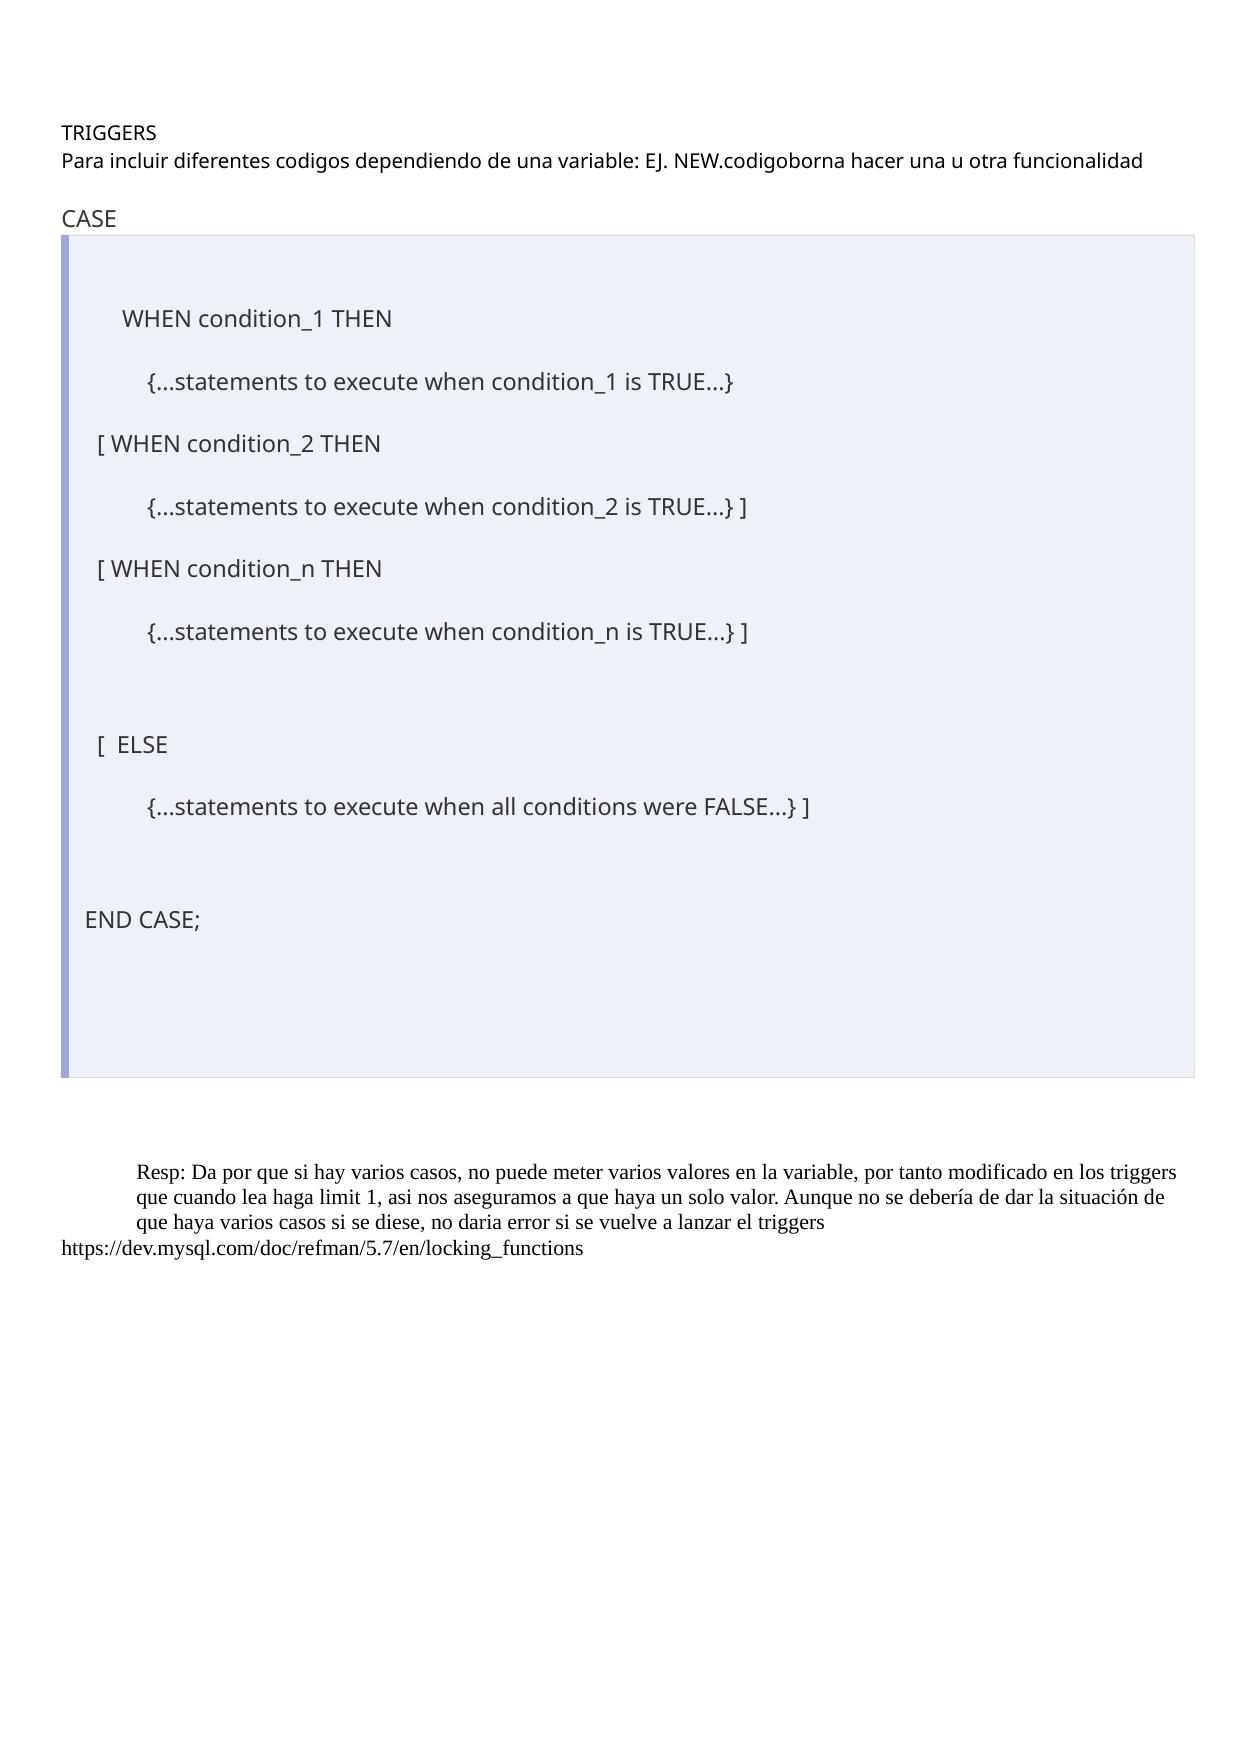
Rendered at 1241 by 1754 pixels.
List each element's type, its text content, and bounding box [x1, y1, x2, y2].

list Resp: Da por que si hay varios casos, no puede meter varios valores en la variable, por tanto modificado en los triggers que cuando lea haga limit 1, asi nos aseguramos a que haya un solo valor. Aunque no se debería de dar la situación de que haya varios casos si se diese, no daria error si se vuelve a lanzar el triggers [98, 1159, 1195, 1234]
text [ WHEN condition_2 THEN [69, 410, 1194, 459]
text CASE [61, 202, 1195, 234]
text {...statements to execute when condition_1 is TRUE...} [69, 348, 1194, 397]
text [ ELSE [69, 711, 1194, 760]
text {...statements to execute when condition_2 is TRUE...} ] [69, 473, 1194, 522]
text Para incluir diferentes codigos dependiendo de una variable: EJ. NEW.codigoborna hacer una u otra funcionalidad [61, 146, 1195, 174]
text WHEN condition_1 THEN [69, 285, 1194, 334]
text {...statements to execute when all conditions were FALSE...} ] [69, 773, 1194, 823]
text [ WHEN condition_n THEN [69, 535, 1194, 584]
text TRIGGERS [61, 118, 1195, 146]
text END CASE; [69, 887, 1194, 936]
text {...statements to execute when condition_n is TRUE...} ] [69, 598, 1194, 647]
list https://dev.mysql.com/doc/refman/5.7/en/locking_functions [61, 1234, 1195, 1260]
